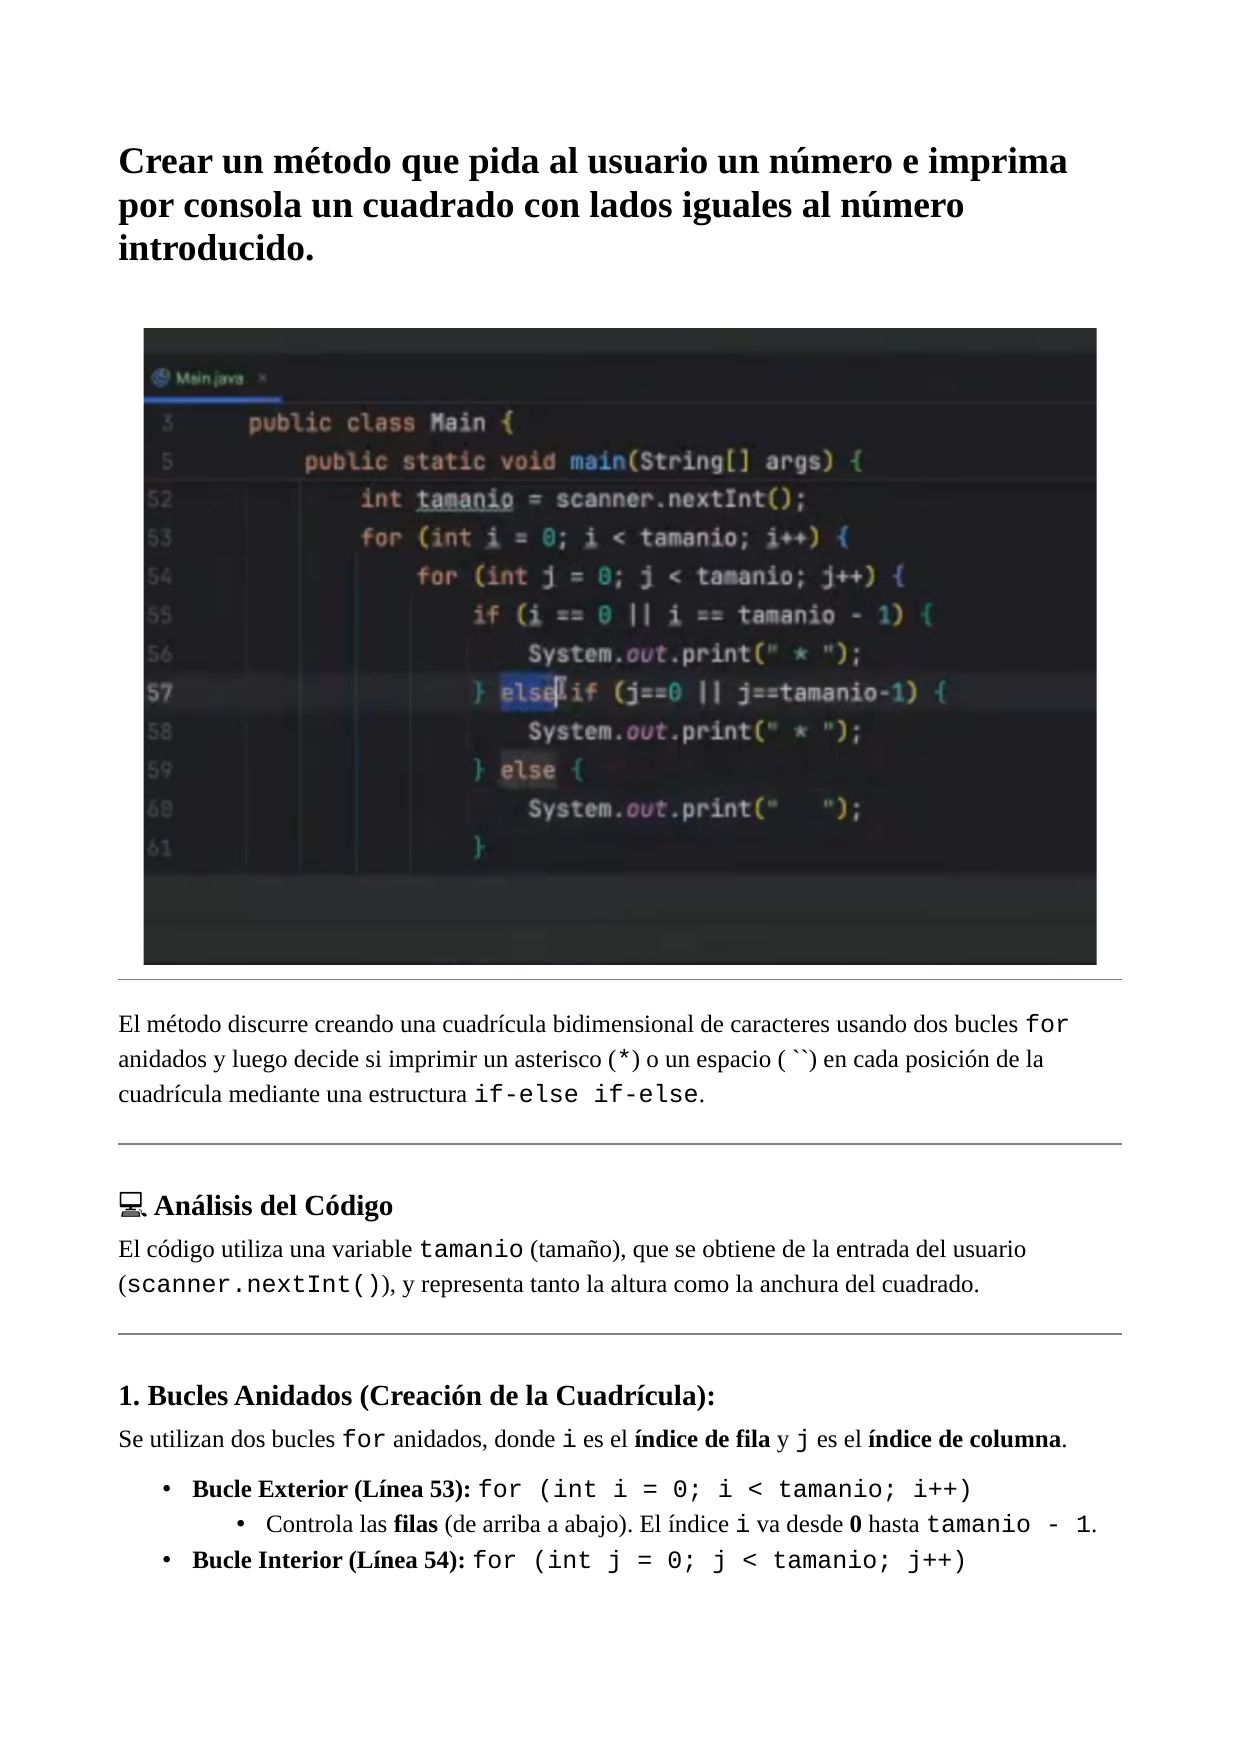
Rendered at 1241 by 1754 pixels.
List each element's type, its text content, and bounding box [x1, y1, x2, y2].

subtitle Crear un método que pida al usuario un número e imprima por consola un cuadrado con lados iguales al número introducido. [118, 139, 1122, 268]
picture [143, 328, 1097, 965]
subtitle 💻 Análisis del Código [118, 1188, 1122, 1221]
list Bucle Exterior (Línea 53): for (int i = 0; i < tamanio; i++) [162, 1474, 1122, 1505]
subtitle 1. Bucles Anidados (Creación de la Cuadrícula): [118, 1378, 1122, 1411]
list Controla las filas (de arriba a abajo). El índice i va desde 0 hasta tamanio - 1. [236, 1509, 1122, 1540]
text Se utilizan dos bucles for anidados, donde i es el índice de fila y j es el índice de columna. [118, 1424, 1122, 1455]
text El código utiliza una variable tamanio (tamaño), que se obtiene de la entrada del usuario (scanner.nextInt()), y representa tanto la altura como la anchura del cuadrado. [118, 1234, 1122, 1300]
text El método discurre creando una cuadrícula bidimensional de caracteres usando dos bucles for anidados y luego decide si imprimir un asterisco (*) o un espacio ( ``) en cada posición de la cuadrícula mediante una estructura if-else if-else. [118, 1009, 1122, 1110]
list Bucle Interior (Línea 54): for (int j = 0; j < tamanio; j++) [162, 1545, 1122, 1576]
